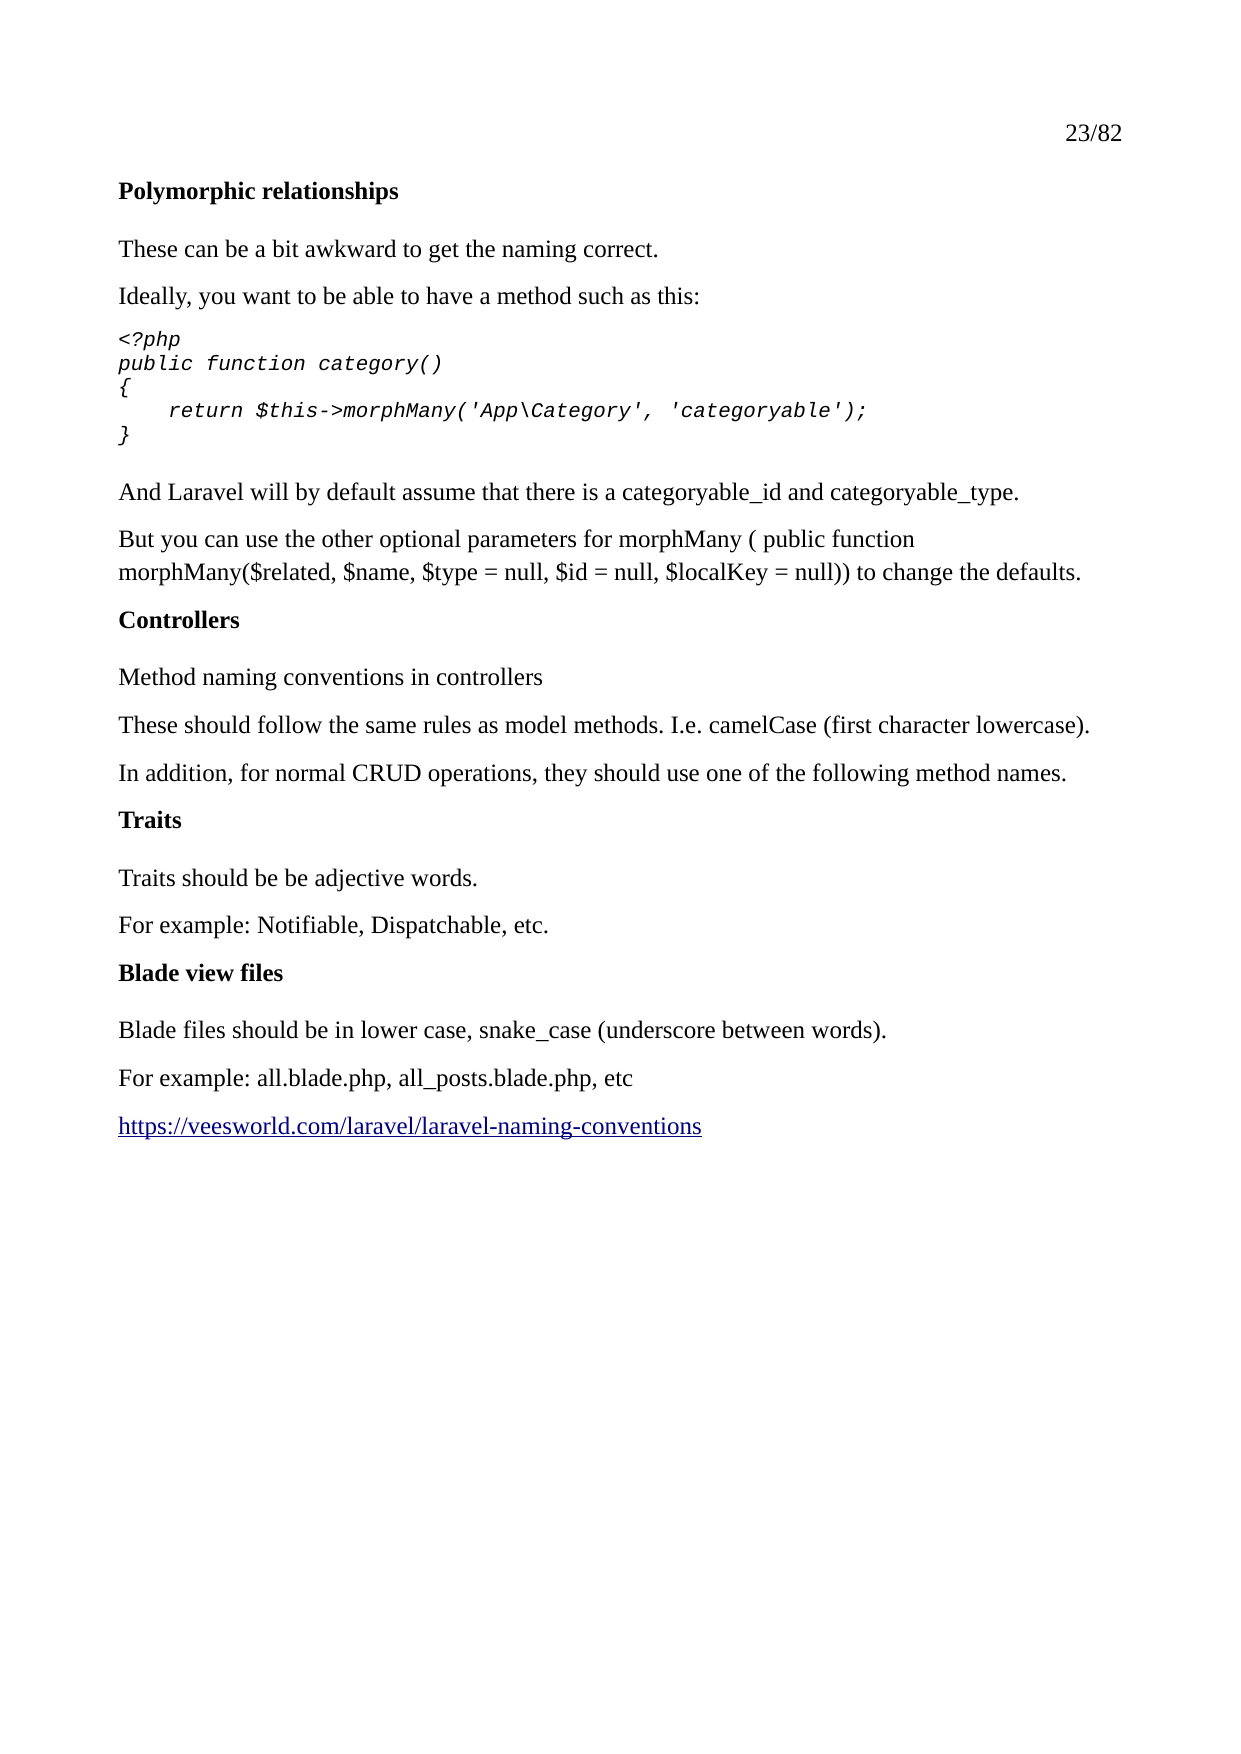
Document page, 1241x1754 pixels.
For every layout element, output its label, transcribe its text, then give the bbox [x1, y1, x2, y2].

text Blade view files [118, 958, 1122, 987]
text Method naming conventions in controllers [118, 662, 1122, 691]
text Controllers [118, 605, 1122, 634]
text Traits [118, 805, 1122, 834]
text { [118, 376, 1122, 400]
text public function category() [118, 353, 1122, 376]
text <?php [118, 329, 1122, 353]
text These can be a bit awkward to get the naming correct. [118, 234, 1122, 263]
text https://veesworld.com/laravel/laravel-naming-conventions [118, 1111, 1122, 1139]
text But you can use the other optional parameters for morphMany ( public function morphMany($related, $name, $type = null, $id = null, $localKey = null)) to change the defaults. [118, 524, 1122, 586]
text For example: all.blade.php, all_posts.blade.php, etc [118, 1063, 1122, 1092]
text Blade files should be in lower case, snake_case (underscore between words). [118, 1016, 1122, 1044]
text In addition, for normal CRUD operations, they should use one of the following method names. [118, 758, 1122, 786]
text Polymorphic relationships [118, 176, 1122, 205]
text return $this->morphMany('App\Category', 'categoryable'); [118, 400, 1122, 424]
text Ideally, you want to be able to have a method such as this: [118, 281, 1122, 310]
text And Laravel will by default assume that there is a categoryable_id and categoryable_type. [118, 477, 1122, 506]
text These should follow the same rules as model methods. I.e. camelCase (first character lowercase). [118, 710, 1122, 739]
text For example: Notifiable, Dispatchable, etc. [118, 910, 1122, 939]
text } [118, 424, 1122, 447]
text Traits should be be adjective words. [118, 863, 1122, 892]
